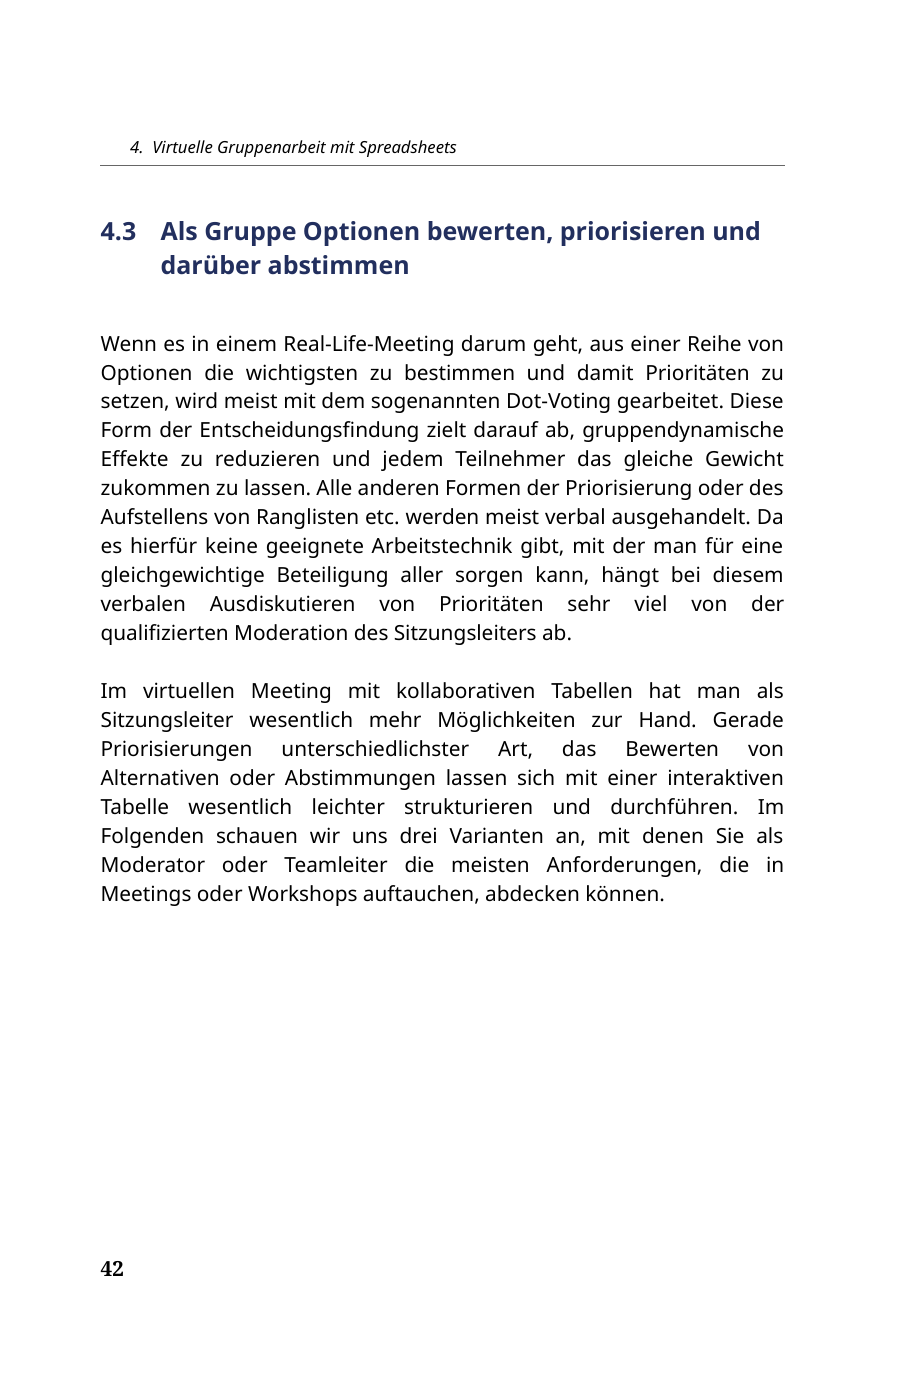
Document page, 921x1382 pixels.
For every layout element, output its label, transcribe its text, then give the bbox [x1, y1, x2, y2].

text Wenn es in einem Real-Life-Meeting darum geht, aus einer Reihe von Optionen die wichtigsten zu bestimmen und damit Prioritäten zu setzen, wird meist mit dem sogenannten Dot-Voting gearbeitet. Diese Form der Entscheidungsfindung zielt darauf ab, gruppendynamische Effekte zu reduzieren und jedem Teilnehmer das gleiche Gewicht zukommen zu lassen. Alle anderen Formen der Priorisierung oder des Aufstellens von Ranglisten etc. werden meist verbal ausgehandelt. Da es hierfür keine geeignete Arbeitstechnik gibt, mit der man für eine gleichgewichtige Beteiligung aller sorgen kann, hängt bei diesem verbalen Ausdiskutieren von Prioritäten sehr viel von der qualifizierten Moderation des Sitzungsleiters ab. [100, 301, 785, 646]
subtitle Als Gruppe Optionen bewerten, priorisieren und darüber abstimmen [100, 214, 785, 282]
text Im virtuellen Meeting mit kollaborativen Tabellen hat man als Sitzungsleiter wesentlich mehr Möglichkeiten zur Hand. Gerade Priorisierungen unterschiedlichster Art, das Bewerten von Alternativen oder Abstimmungen lassen sich mit einer interaktiven Tabelle wesentlich leichter strukturieren und durchführen. Im Folgenden schauen wir uns drei Varianten an, mit denen Sie als Moderator oder Teamleiter die meisten Anforderungen, die in Meetings oder Workshops auftauchen, abdecken können. [100, 654, 785, 907]
